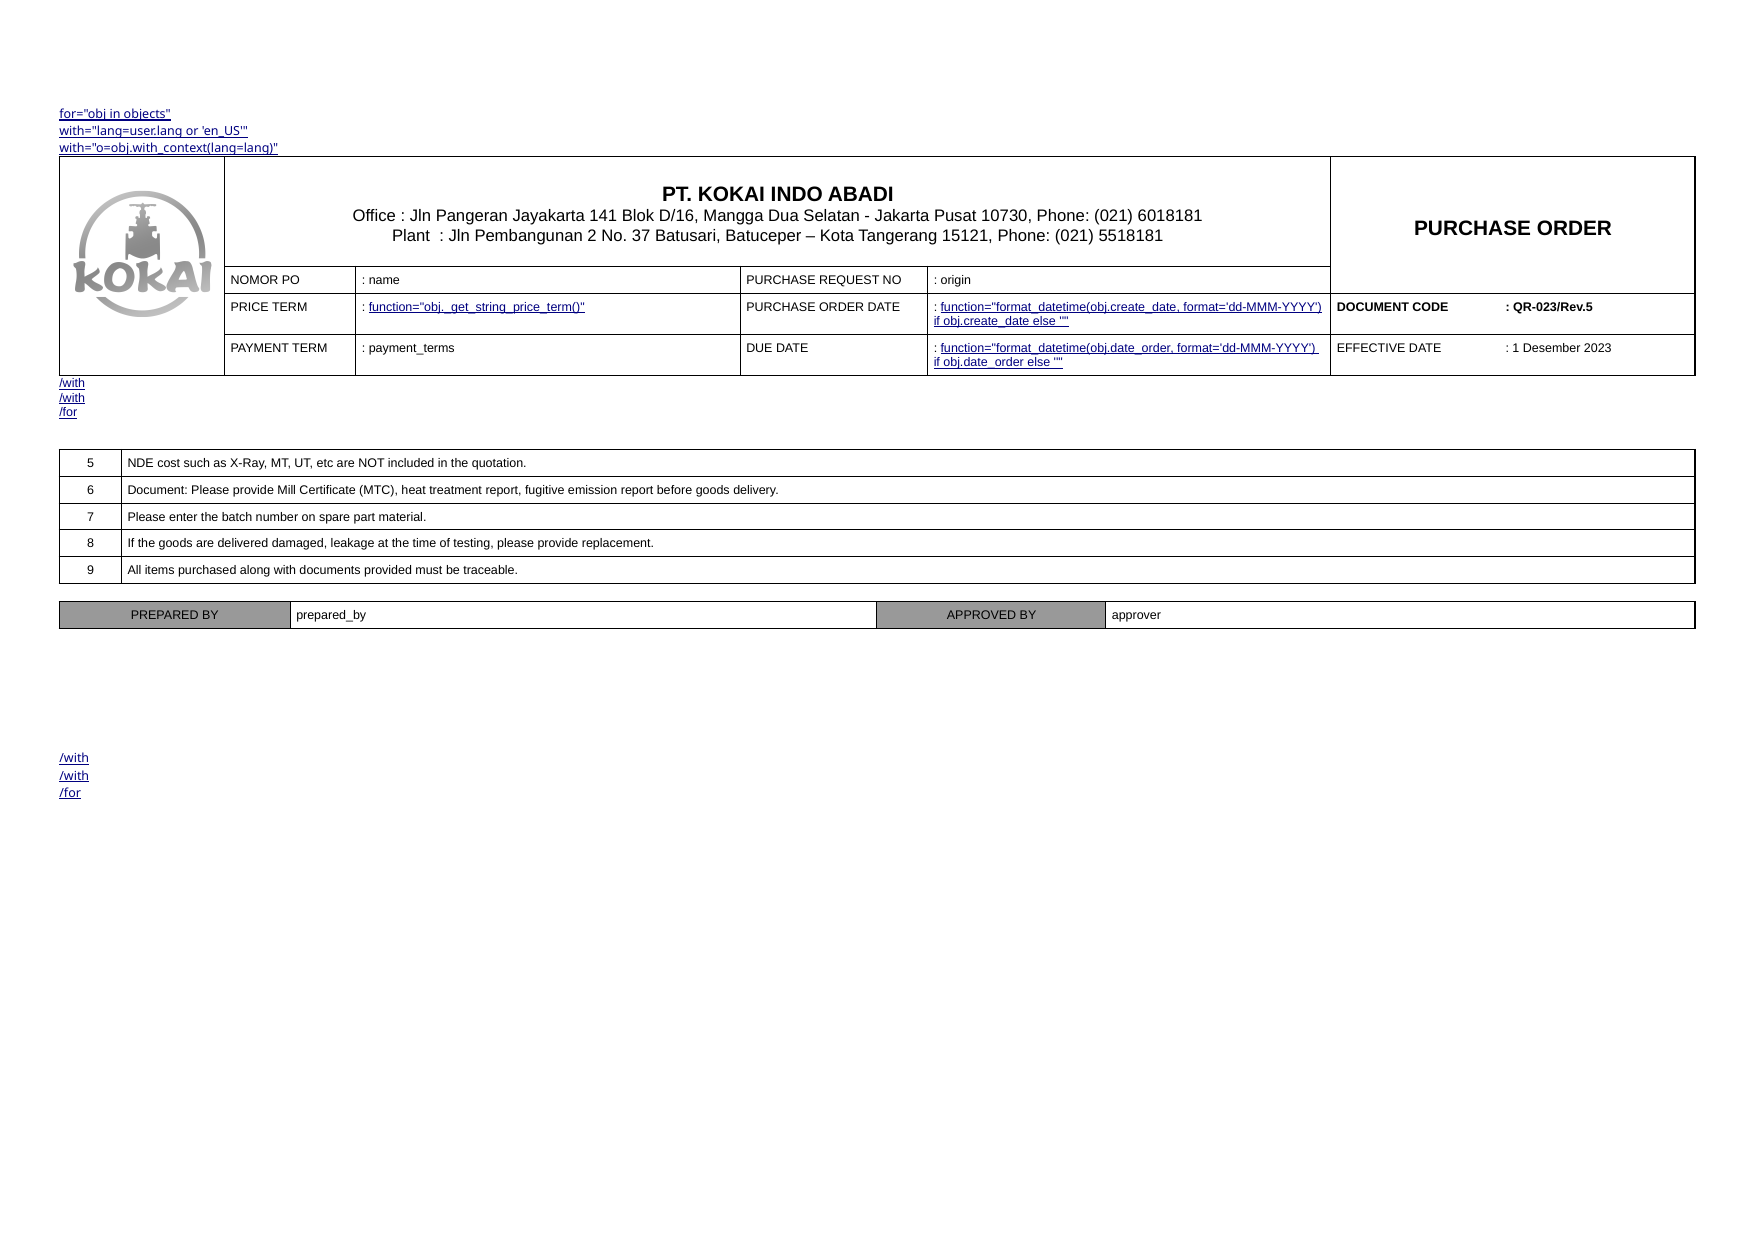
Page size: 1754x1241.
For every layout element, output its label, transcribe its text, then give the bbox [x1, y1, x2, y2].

table_cell 5 [60, 450, 121, 476]
table_header prepared_by [291, 602, 876, 628]
table_header approver [1106, 602, 1694, 628]
table_cell All items purchased along with documents provided must be traceable. [122, 557, 1694, 583]
table_cell 8 [60, 530, 121, 556]
table_cell Document: Please provide Mill Certificate (MTC), heat treatment report, fugitive emission report before goods delivery. [122, 477, 1694, 502]
table_cell [59, 655, 290, 681]
text /with [59, 767, 1695, 784]
table_header PREPARED BY [60, 602, 290, 628]
text /with [59, 749, 1695, 767]
table_cell [877, 629, 1106, 655]
table_cell [877, 655, 1106, 681]
table_cell NDE cost such as X-Ray, MT, UT, etc are NOT included in the quotation. [122, 450, 1694, 476]
table_header APPROVED BY [877, 602, 1105, 628]
table_cell [1106, 629, 1695, 732]
table_cell [877, 707, 1106, 732]
table_cell Please enter the batch number on spare part material. [122, 504, 1694, 529]
table_cell [59, 681, 290, 707]
table_cell 7 [60, 504, 121, 529]
table_cell [59, 629, 290, 655]
table_cell [877, 681, 1106, 707]
table_cell [59, 707, 290, 732]
table_cell If the goods are delivered damaged, leakage at the time of testing, please provide replacement. [122, 530, 1694, 556]
picture [68, 185, 219, 331]
text /for [59, 784, 1695, 801]
table_cell 9 [60, 557, 121, 583]
table_cell 6 [60, 477, 121, 502]
table_cell [290, 629, 877, 732]
